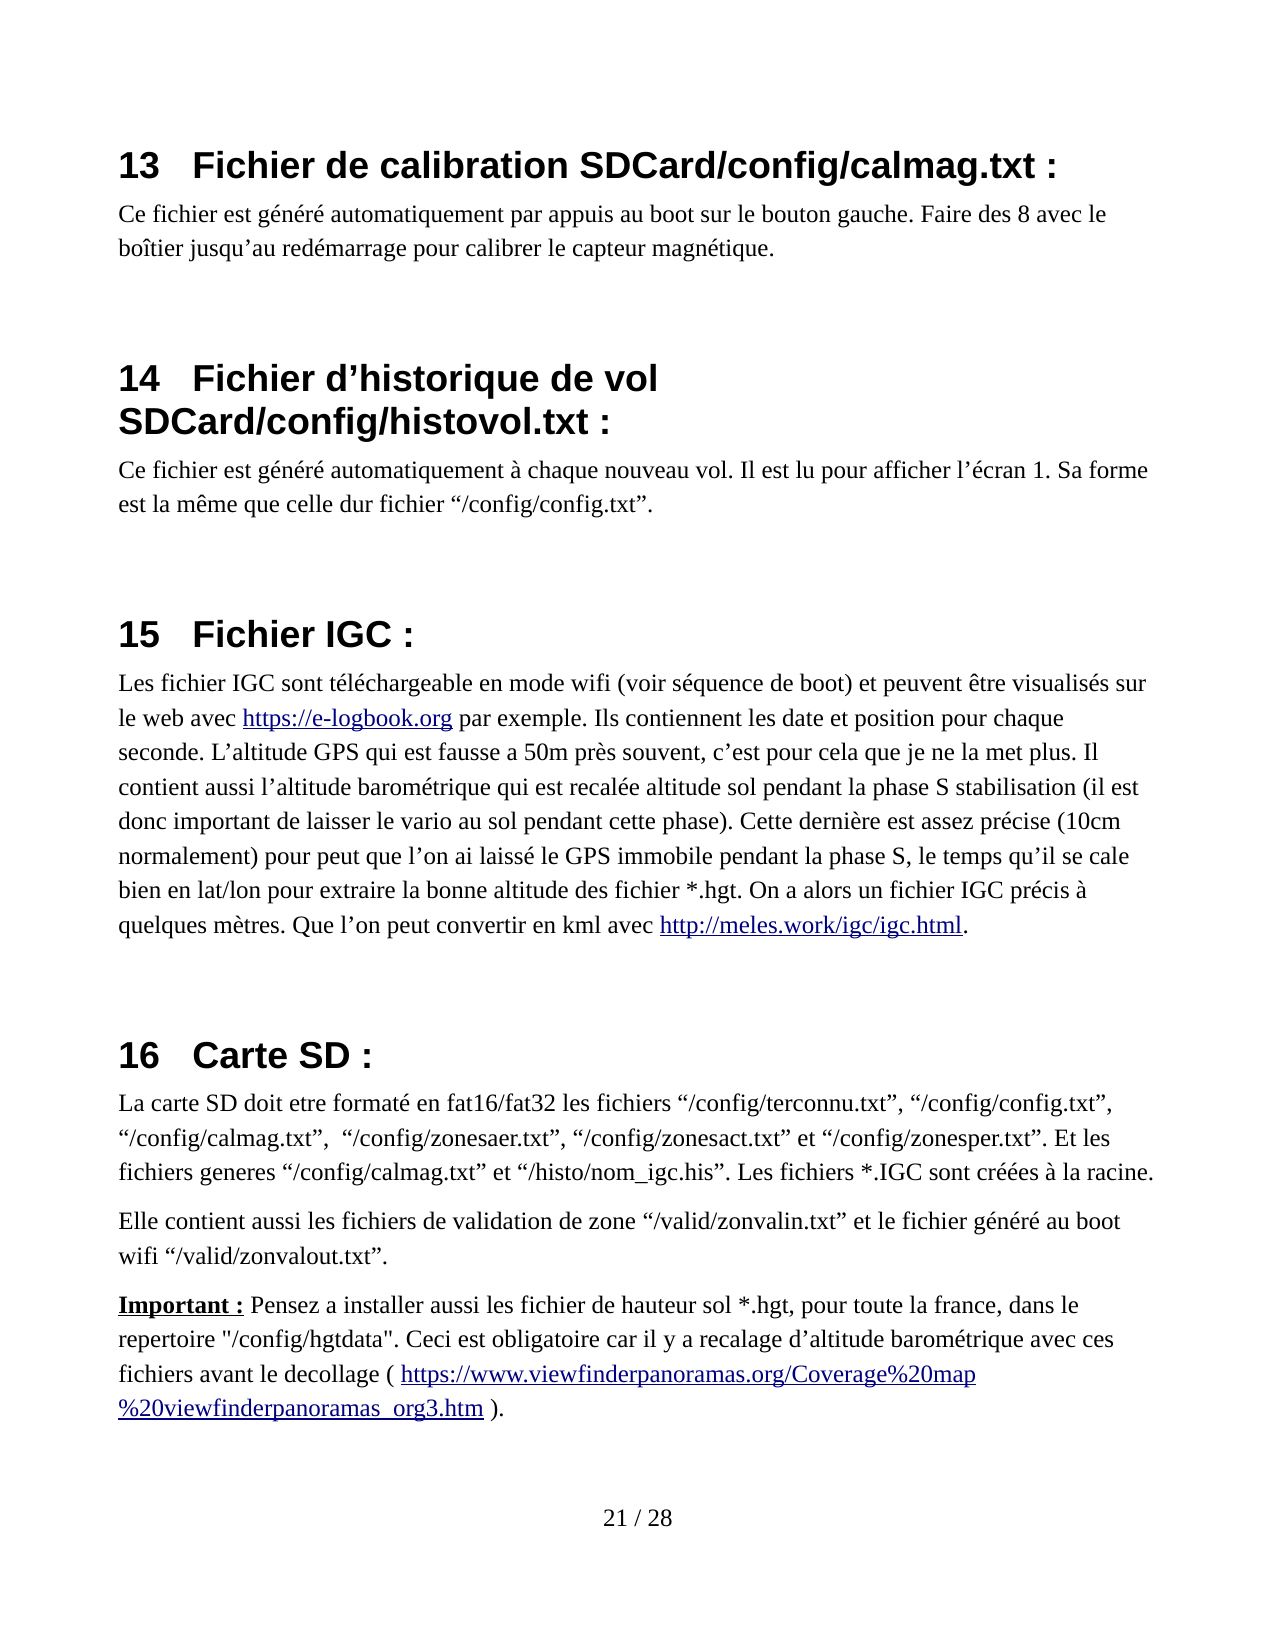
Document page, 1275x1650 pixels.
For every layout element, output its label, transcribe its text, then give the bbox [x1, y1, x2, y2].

subtitle Carte SD : [118, 1033, 1157, 1076]
text Important : Pensez a installer aussi les fichier de hauteur sol *.hgt, pour toute la france, dans le repertoire "/config/hgtdata". Ceci est obligatoire car il y a recalage d’altitude barométrique avec ces fichiers avant le decollage ( https://www.viewfinderpanoramas.org/Coverage%20map%20viewfinderpanoramas_org3.htm ). [118, 1290, 1157, 1422]
subtitle Fichier de calibration SDCard/config/calmag.txt : [118, 143, 1157, 186]
subtitle Fichier d’historique de vol SDCard/config/histovol.txt : [118, 356, 1157, 443]
text Elle contient aussi les fichiers de validation de zone “/valid/zonvalin.txt” et le fichier généré au boot wifi “/valid/zonvalout.txt”. [118, 1206, 1157, 1270]
text Ce fichier est généré automatiquement à chaque nouveau vol. Il est lu pour afficher l’écran 1. Sa forme est la même que celle dur fichier “/config/config.txt”. [118, 455, 1157, 518]
subtitle Fichier IGC : [118, 613, 1157, 656]
text La carte SD doit etre formaté en fat16/fat32 les fichiers “/config/terconnu.txt”, “/config/config.txt”, “/config/calmag.txt”, “/config/zonesaer.txt”, “/config/zonesact.txt” et “/config/zonesper.txt”. Et les fichiers generes “/config/calmag.txt” et “/histo/nom_igc.his”. Les fichiers *.IGC sont créées à la racine. [118, 1088, 1157, 1186]
text Ce fichier est généré automatiquement par appuis au boot sur le bouton gauche. Faire des 8 avec le boîtier jusqu’au redémarrage pour calibrer le capteur magnétique. [118, 199, 1157, 262]
text Les fichier IGC sont téléchargeable en mode wifi (voir séquence de boot) et peuvent être visualisés sur le web avec https://e-logbook.org par exemple. Ils contiennent les date et position pour chaque seconde. L’altitude GPS qui est fausse a 50m près souvent, c’est pour cela que je ne la met plus. Il contient aussi l’altitude barométrique qui est recalée altitude sol pendant la phase S stabilisation (il est donc important de laisser le vario au sol pendant cette phase). Cette dernière est assez précise (10cm normalement) pour peut que l’on ai laissé le GPS immobile pendant la phase S, le temps qu’il se cale bien en lat/lon pour extraire la bonne altitude des fichier *.hgt. On a alors un fichier IGC précis à quelques mètres. Que l’on peut convertir en kml avec http://meles.work/igc/igc.html. [118, 668, 1157, 938]
